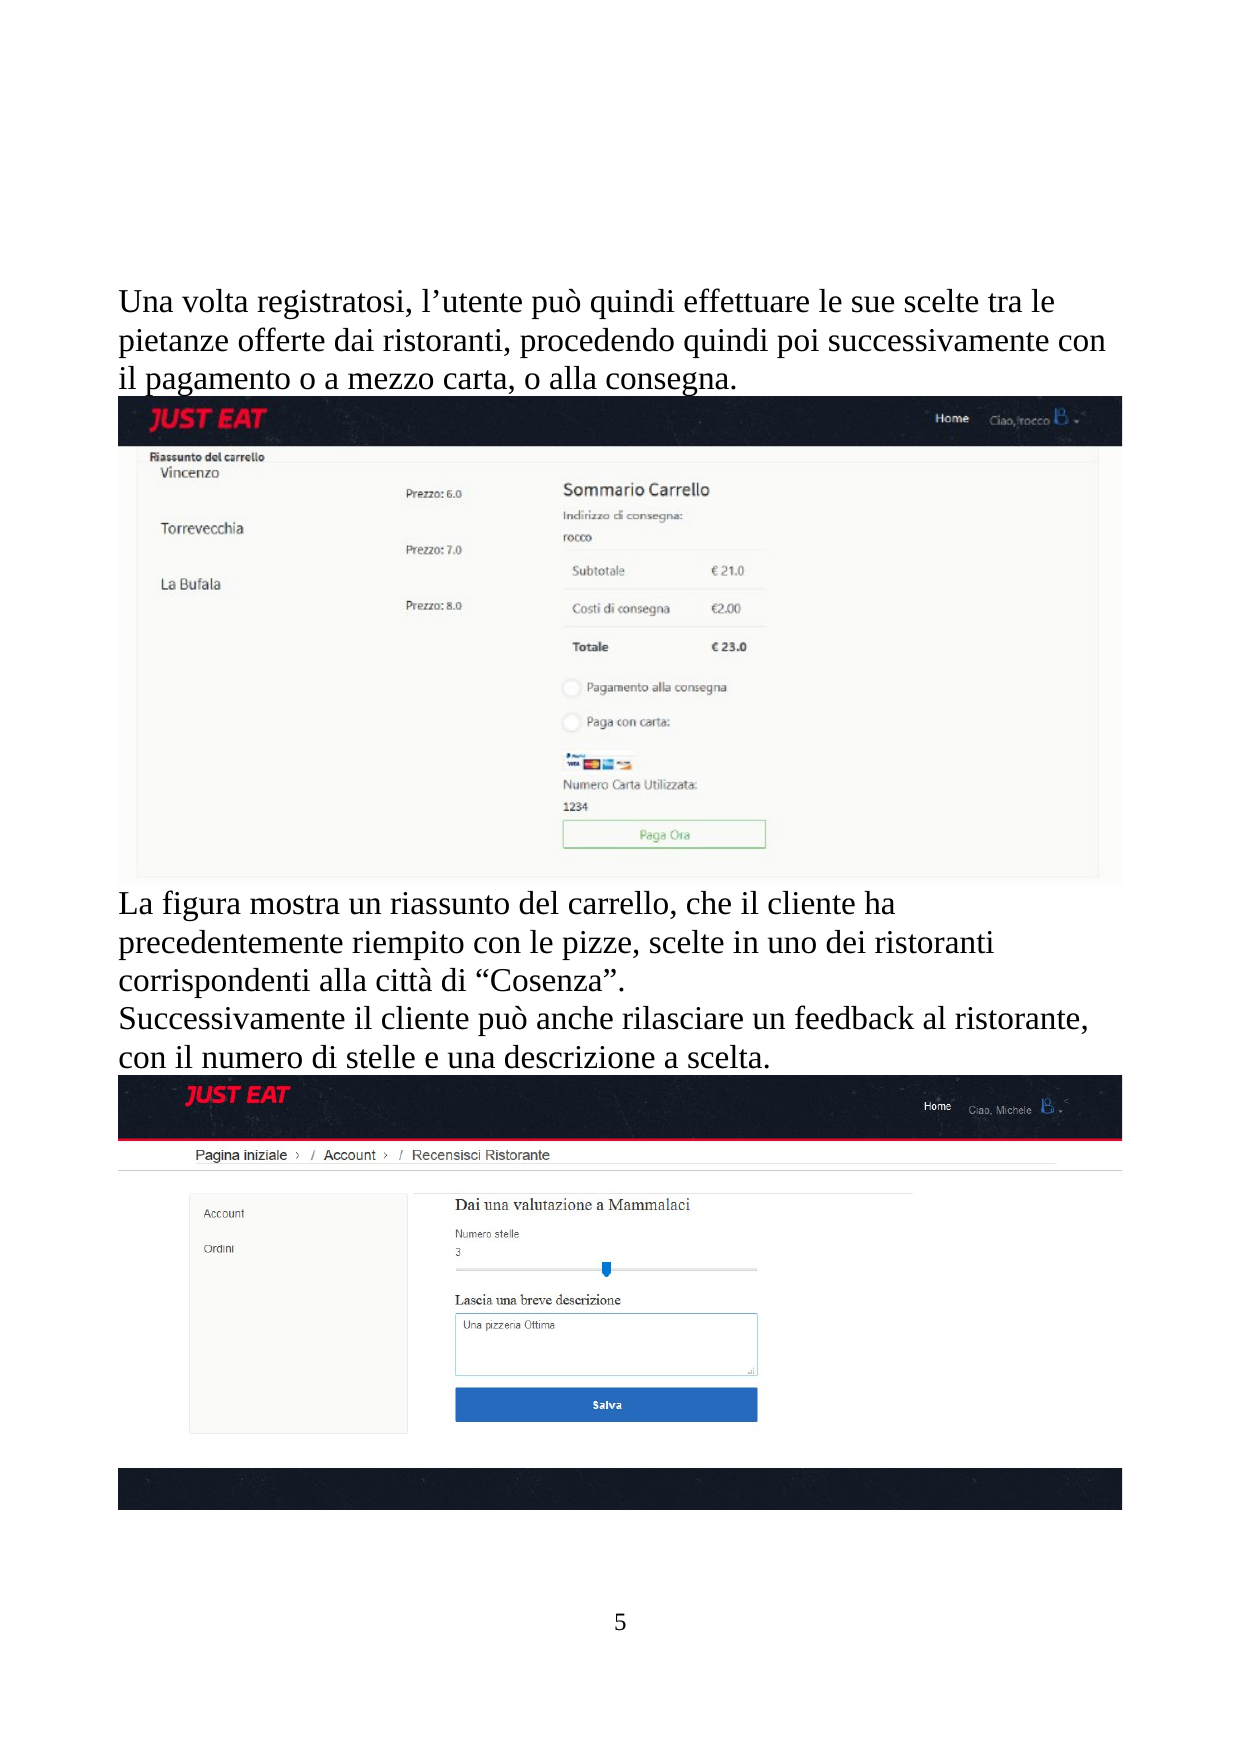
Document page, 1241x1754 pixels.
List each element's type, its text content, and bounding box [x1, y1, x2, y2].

text Una volta registratosi, l’utente può quindi effettuare le sue scelte tra le pietanze offerte dai ristoranti, procedendo quindi poi successivamente con il pagamento o a mezzo carta, o alla consegna. [118, 282, 1122, 396]
picture [118, 396, 1123, 884]
text Successivamente il cliente può anche rilasciare un feedback al ristorante, con il numero di stelle e una descrizione a scelta. [118, 999, 1122, 1075]
text La figura mostra un riassunto del carrello, che il cliente ha precedentemente riempito con le pizze, scelte in uno dei ristoranti corrispondenti alla città di “Cosenza”. [118, 884, 1122, 999]
picture [118, 1075, 1123, 1510]
